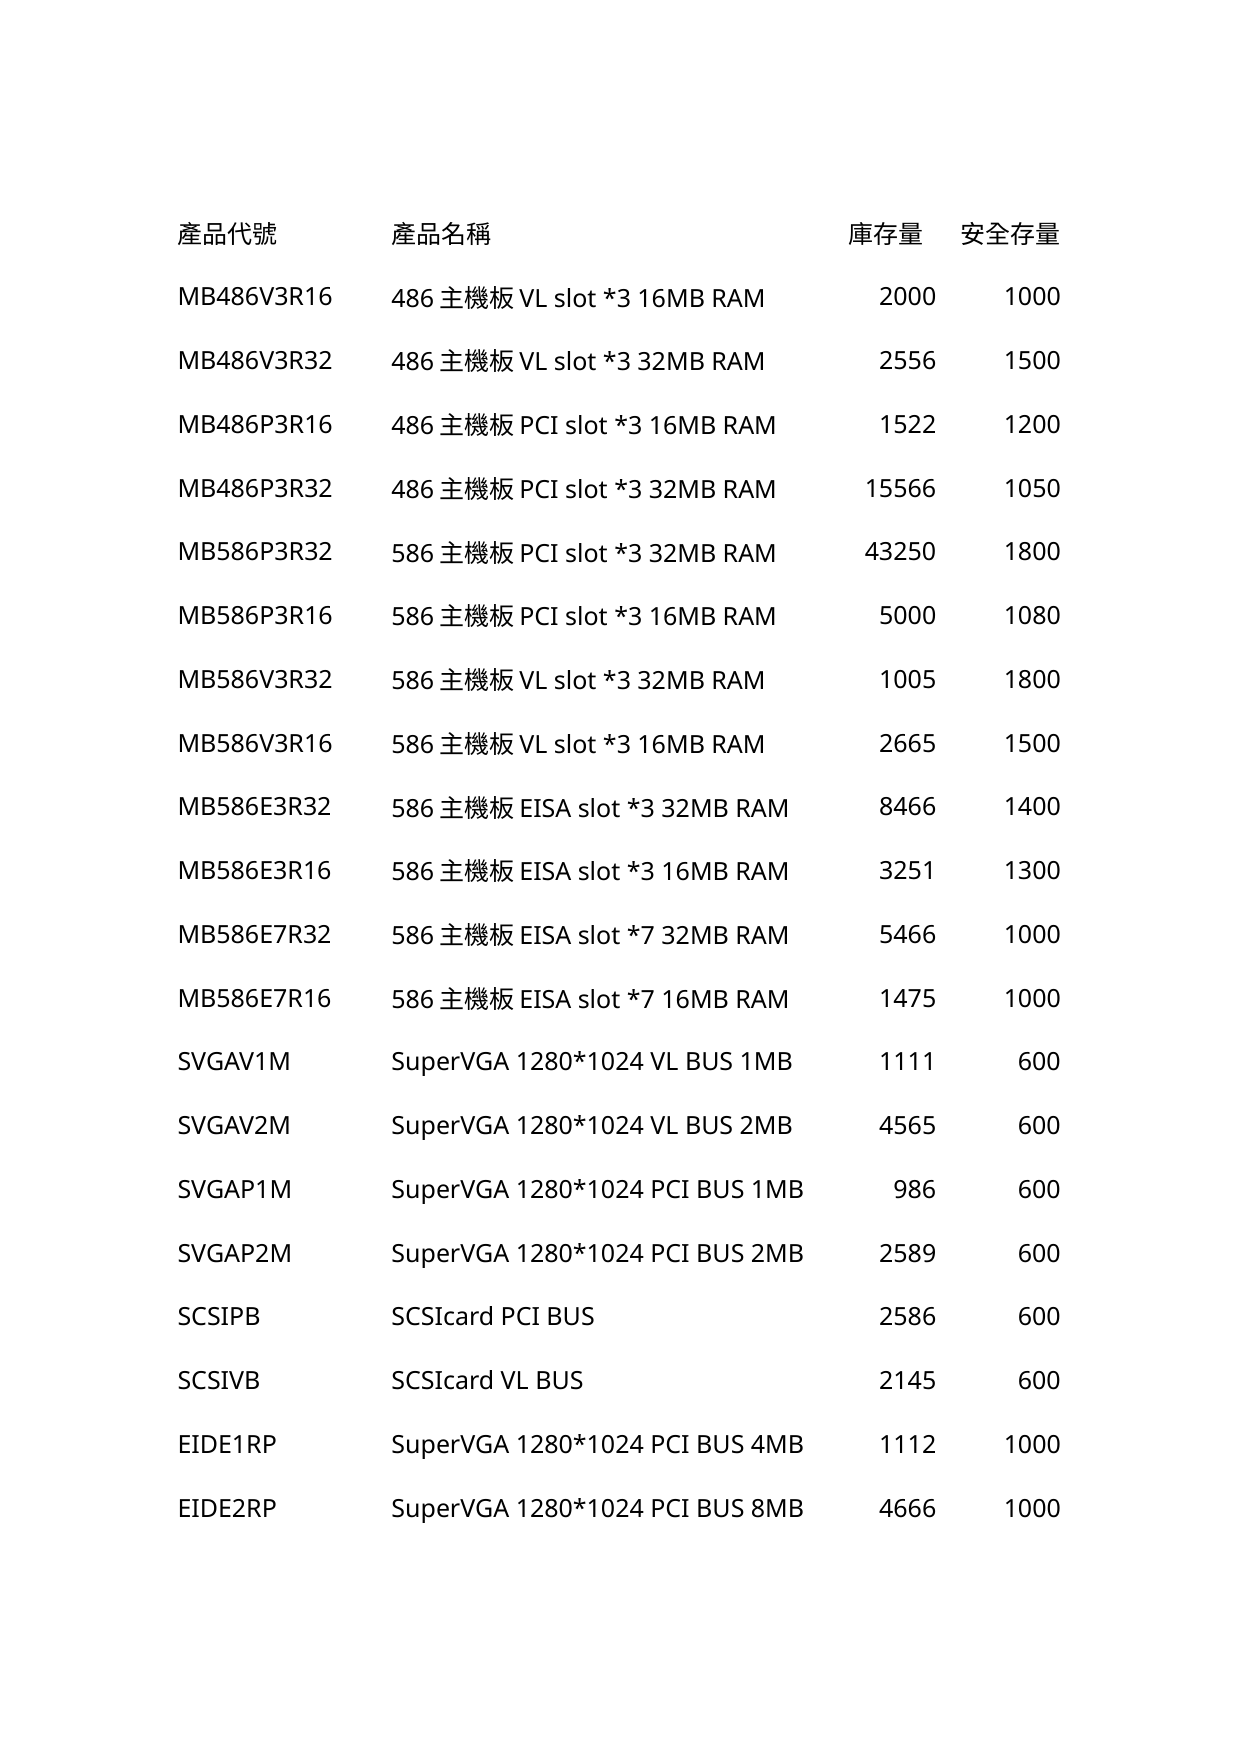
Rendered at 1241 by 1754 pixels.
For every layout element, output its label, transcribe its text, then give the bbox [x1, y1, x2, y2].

table_cell MB586P3R16 [176, 572, 390, 636]
table_cell MB486P3R16 [176, 381, 390, 444]
table_cell 2000 [813, 253, 937, 317]
table_cell 2665 [813, 700, 937, 763]
table_cell SuperVGA 1280*1024 PCI BUS 4MB [390, 1401, 813, 1464]
table_header 產品代號 [176, 190, 390, 253]
table_cell 1000 [937, 253, 1062, 317]
table_cell MB586E3R16 [176, 827, 390, 891]
table_cell SCSIcard PCI BUS [390, 1273, 813, 1337]
table_cell 1400 [937, 763, 1062, 827]
table_cell 600 [937, 1018, 1062, 1082]
table_cell 586主機板EISA slot *3 16MB RAM [390, 827, 813, 891]
table_cell 5000 [813, 572, 937, 636]
table_cell EIDE1RP [176, 1401, 390, 1464]
table_cell SVGAV1M [176, 1018, 390, 1082]
table_cell 586主機板PCI slot *3 32MB RAM [390, 508, 813, 572]
table_cell MB586V3R16 [176, 700, 390, 763]
table_cell SuperVGA 1280*1024 PCI BUS 1MB [390, 1146, 813, 1209]
table_cell 2589 [813, 1210, 937, 1273]
table_cell EIDE2RP [176, 1465, 390, 1528]
table_cell 4565 [813, 1082, 937, 1146]
table_cell SVGAP1M [176, 1146, 390, 1209]
table_cell MB586E7R32 [176, 891, 390, 954]
table_cell SVGAP2M [176, 1210, 390, 1273]
table_cell 2586 [813, 1273, 937, 1337]
table_cell 1112 [813, 1401, 937, 1464]
table_cell 1800 [937, 636, 1062, 699]
table_cell 1000 [937, 891, 1062, 954]
table_header 安全存量 [937, 190, 1062, 253]
table_cell 1500 [937, 317, 1062, 381]
table_cell 600 [937, 1210, 1062, 1273]
table_cell 486主機板PCI slot *3 32MB RAM [390, 445, 813, 508]
table_cell 1000 [937, 1465, 1062, 1528]
table_cell 2556 [813, 317, 937, 381]
table_cell 1005 [813, 636, 937, 699]
table_cell 2145 [813, 1337, 937, 1401]
table_cell SuperVGA 1280*1024 PCI BUS 8MB [390, 1465, 813, 1528]
table_cell MB486V3R16 [176, 253, 390, 317]
table_cell SCSIcard VL BUS [390, 1337, 813, 1401]
table_cell 1080 [937, 572, 1062, 636]
table_cell 600 [937, 1337, 1062, 1401]
table_cell 486主機板PCI slot *3 16MB RAM [390, 381, 813, 444]
table_cell SVGAV2M [176, 1082, 390, 1146]
table_cell 4666 [813, 1465, 937, 1528]
table_cell 586主機板EISA slot *7 32MB RAM [390, 891, 813, 954]
table_cell 1200 [937, 381, 1062, 444]
table_cell SuperVGA 1280*1024 VL BUS 2MB [390, 1082, 813, 1146]
table_cell SCSIVB [176, 1337, 390, 1401]
table_header 庫存量 [813, 190, 937, 253]
table_cell 1800 [937, 508, 1062, 572]
table_cell SuperVGA 1280*1024 VL BUS 1MB [390, 1018, 813, 1082]
table_cell MB586E3R32 [176, 763, 390, 827]
table_cell 486主機板VL slot *3 16MB RAM [390, 253, 813, 317]
table_cell 1475 [813, 955, 937, 1018]
table_cell 3251 [813, 827, 937, 891]
table_cell 5466 [813, 891, 937, 954]
table_cell SCSIPB [176, 1273, 390, 1337]
table_cell 600 [937, 1273, 1062, 1337]
table_cell 586主機板VL slot *3 16MB RAM [390, 700, 813, 763]
table_cell 1111 [813, 1018, 937, 1082]
table_cell 1500 [937, 700, 1062, 763]
table_cell 486主機板VL slot *3 32MB RAM [390, 317, 813, 381]
table_cell 1050 [937, 445, 1062, 508]
table_cell MB486V3R32 [176, 317, 390, 381]
table_cell SuperVGA 1280*1024 PCI BUS 2MB [390, 1210, 813, 1273]
table_cell 586主機板EISA slot *3 32MB RAM [390, 763, 813, 827]
table_cell 986 [813, 1146, 937, 1209]
table_cell MB486P3R32 [176, 445, 390, 508]
table_header 產品名稱 [390, 190, 813, 253]
table_cell 586主機板PCI slot *3 16MB RAM [390, 572, 813, 636]
table_cell MB586E7R16 [176, 955, 390, 1018]
table_cell MB586P3R32 [176, 508, 390, 572]
table_cell 586主機板EISA slot *7 16MB RAM [390, 955, 813, 1018]
table_cell 600 [937, 1082, 1062, 1146]
table_cell 1300 [937, 827, 1062, 891]
table_cell MB586V3R32 [176, 636, 390, 699]
table_cell 1000 [937, 1401, 1062, 1464]
table_cell 1522 [813, 381, 937, 444]
table_cell 15566 [813, 445, 937, 508]
table_cell 1000 [937, 955, 1062, 1018]
table_cell 8466 [813, 763, 937, 827]
table_cell 600 [937, 1146, 1062, 1209]
table_cell 586主機板VL slot *3 32MB RAM [390, 636, 813, 699]
table_cell 43250 [813, 508, 937, 572]
